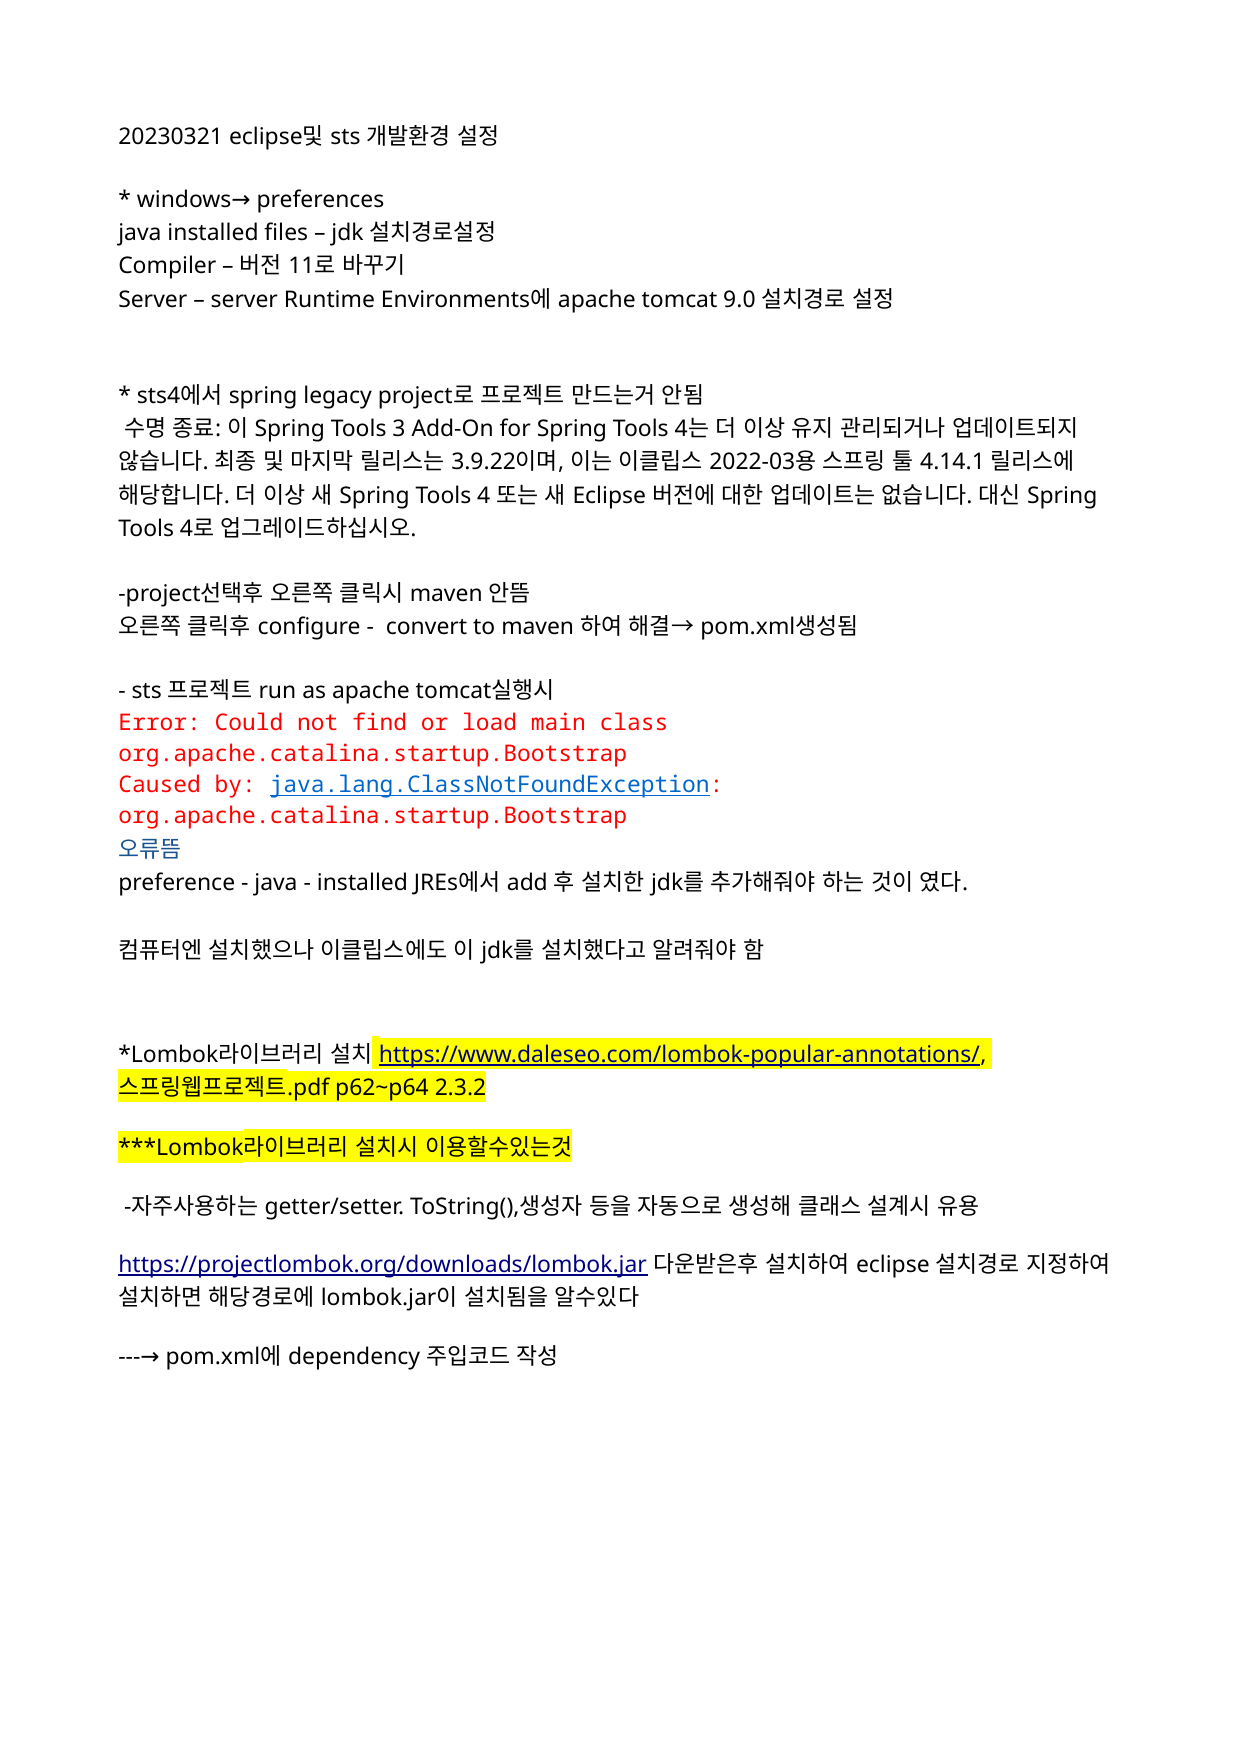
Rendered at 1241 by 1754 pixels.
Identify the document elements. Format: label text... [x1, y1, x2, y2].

text Compiler – 버전 11로 바꾸기 [118, 247, 1122, 281]
text * windows→ preferences [118, 183, 1122, 214]
text 수명 종료: 이 Spring Tools 3 Add-On for Spring Tools 4는 더 이상 유지 관리되거나 업데이트되지 않습니다. 최종 및 마지막 릴리스는 3.9.22이며, 이는 이클립스 2022-03용 스프링 툴 4.14.1 릴리스에 해당합니다. 더 이상 새 Spring Tools 4 또는 새 Eclipse 버전에 대한 업데이트는 없습니다. 대신 Spring Tools 4로 업그레이드하십시오. [118, 410, 1122, 543]
text * sts4에서 spring legacy project로 프로젝트 만드는거 안됨 [118, 376, 1122, 410]
text Server – server Runtime Environments에 apache tomcat 9.0 설치경로 설정 [118, 281, 1122, 314]
text 컴퓨터엔 설치했으나 이클립스에도 이 jdk를 설치했다고 알려줘야 함 [118, 932, 1122, 965]
text 20230321 eclipse및 sts 개발환경 설정 [118, 118, 1122, 151]
text - sts 프로젝트 run as apache tomcat실행시 [118, 672, 1122, 706]
text -project선택후 오른쪽 클릭시 maven 안뜸 [118, 574, 1122, 608]
text ***Lombok라이브러리 설치시 이용할수있는것 [118, 1129, 1122, 1163]
text -자주사용하는 getter/setter. ToString(),생성자 등을 자동으로 생성해 클래스 설계시 유용 [118, 1188, 1122, 1221]
text 오류뜸 [118, 831, 1122, 864]
text Caused by: java.lang.ClassNotFoundException: org.apache.catalina.startup.Bootstrap [118, 768, 1122, 831]
text https://projectlombok.org/downloads/lombok.jar 다운받은후 설치하여 eclipse 설치경로 지정하여 설치하면 해당경로에 lombok.jar이 설치됨을 알수있다 [118, 1246, 1122, 1313]
text preference - java - installed JREs에서 add 후 설치한 jdk를 추가해줘야 하는 것이 였다. [118, 864, 1122, 897]
text ---→ pom.xml에 dependency 주입코드 작성 [118, 1338, 1122, 1371]
text Error: Could not find or load main class org.apache.catalina.startup.Bootstrap [118, 706, 1122, 768]
text java installed files – jdk 설치경로설정 [118, 214, 1122, 247]
text *Lombok라이브러리 설치 https://www.daleseo.com/lombok-popular-annotations/, 스프링웹프로젝트.pdf p62~p64 2.3.2 [118, 1036, 1122, 1102]
text 오른쪽 클릭후 configure - convert to maven 하여 해결→ pom.xml생성됨 [118, 608, 1122, 641]
